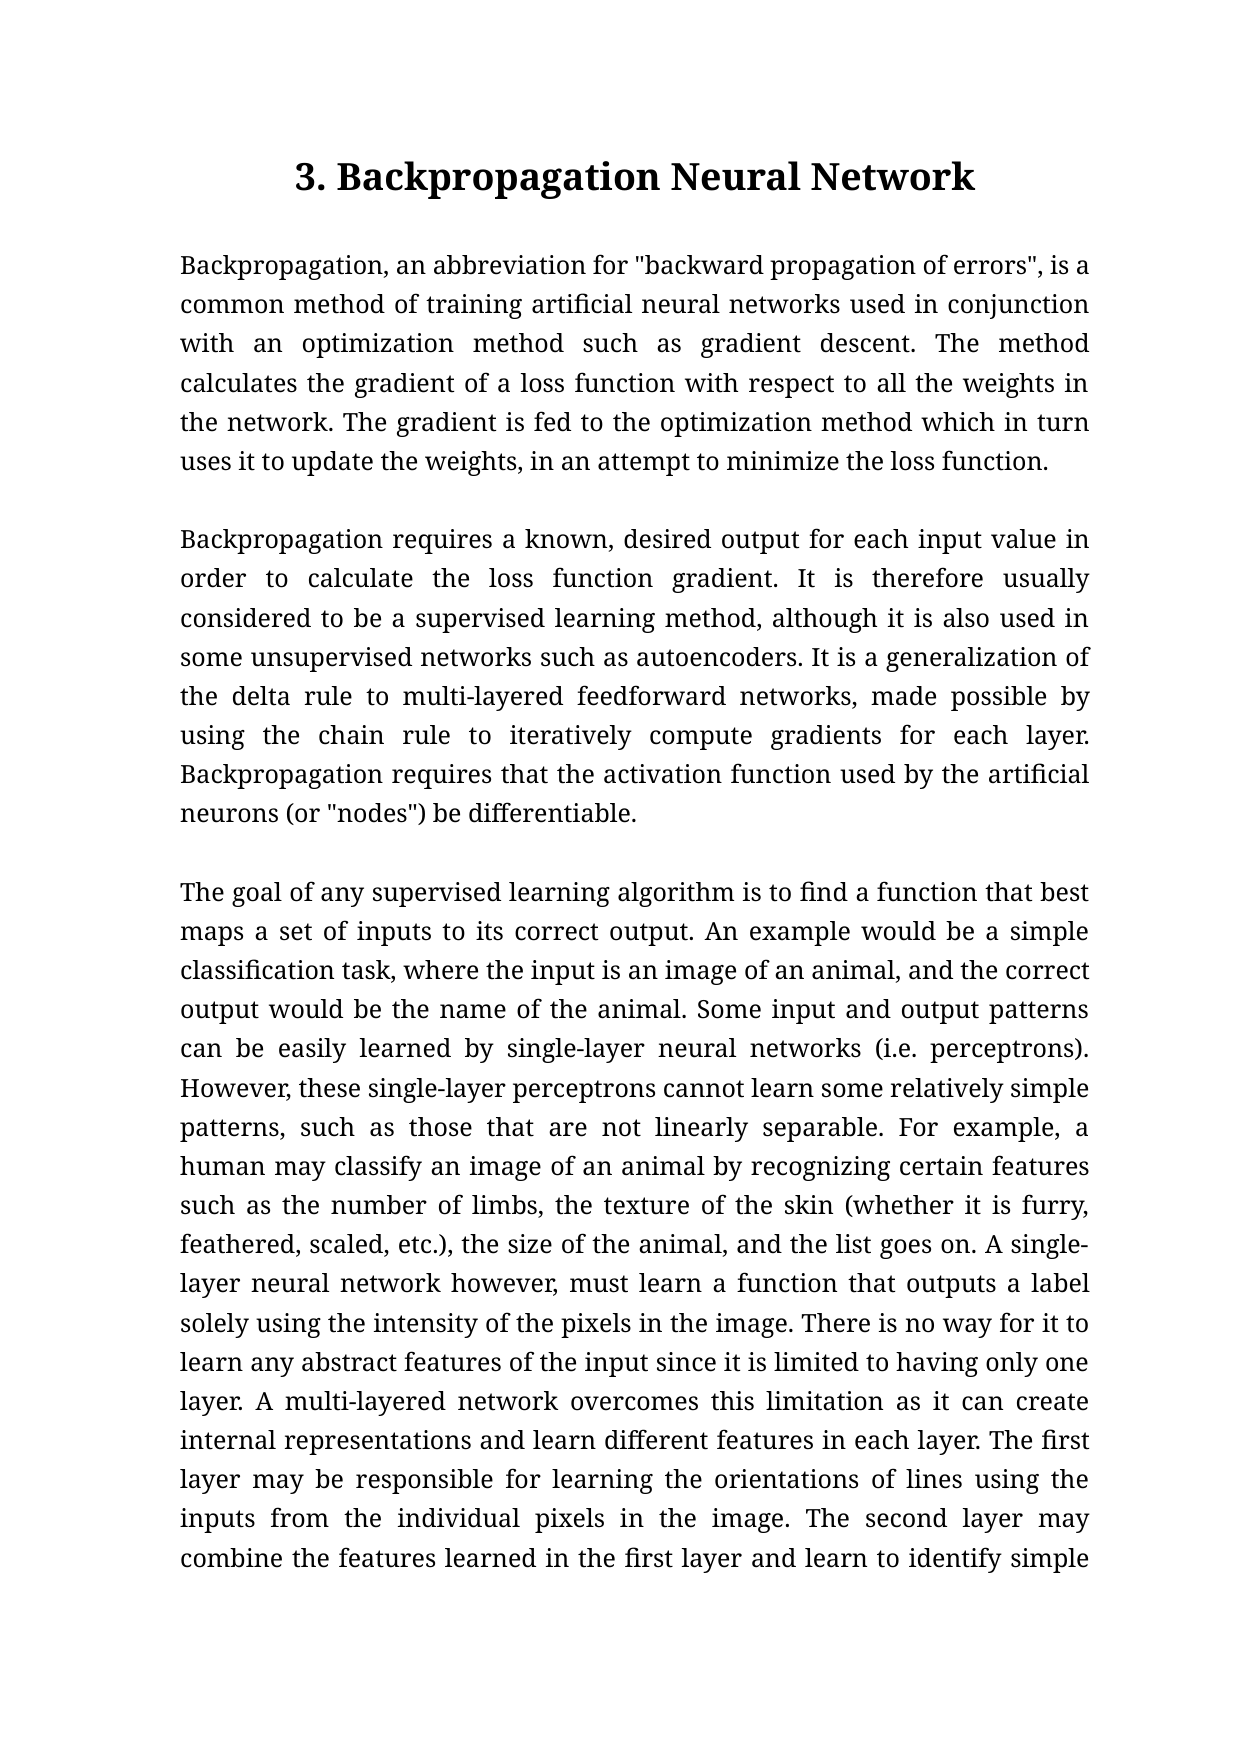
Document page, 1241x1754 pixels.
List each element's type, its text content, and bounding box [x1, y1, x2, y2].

text Backpropagation requires a known, desired output for each input value in order to calculate the loss function gradient. It is therefore usually considered to be a supervised learning method, although it is also used in some unsupervised networks such as autoencoders. It is a generalization of the delta rule to multi-layered feedforward networks, made possible by using the chain rule to iteratively compute gradients for each layer. Backpropagation requires that the activation function used by the artificial neurons (or "nodes") be differentiable. [180, 522, 1091, 830]
text 3. Backpropagation Neural Network [180, 150, 1091, 201]
text Backpropagation, an abbreviation for "backward propagation of errors", is a common method of training artificial neural networks used in conjunction with an optimization method such as gradient descent. The method calculates the gradient of a loss function with respect to all the weights in the network. The gradient is fed to the optimization method which in turn uses it to update the weights, in an attempt to minimize the loss function. [180, 248, 1091, 478]
text The goal of any supervised learning algorithm is to find a function that best maps a set of inputs to its correct output. An example would be a simple classification task, where the input is an image of an animal, and the correct output would be the name of the animal. Some input and output patterns can be easily learned by single-layer neural networks (i.e. perceptrons). However, these single-layer perceptrons cannot learn some relatively simple patterns, such as those that are not linearly separable. For example, a human may classify an image of an animal by recognizing certain features such as the number of limbs, the texture of the skin (whether it is furry, feathered, scaled, etc.), the size of the animal, and the list goes on. A single-layer neural network however, must learn a function that outputs a label solely using the intensity of the pixels in the image. There is no way for it to learn any abstract features of the input since it is limited to having only one layer. A multi-layered network overcomes this limitation as it can create internal representations and learn different features in each layer. The first layer may be responsible for learning the orientations of lines using the inputs from the individual pixels in the image. The second layer may combine the features learned in the first layer and learn to identify simple [180, 874, 1091, 1574]
